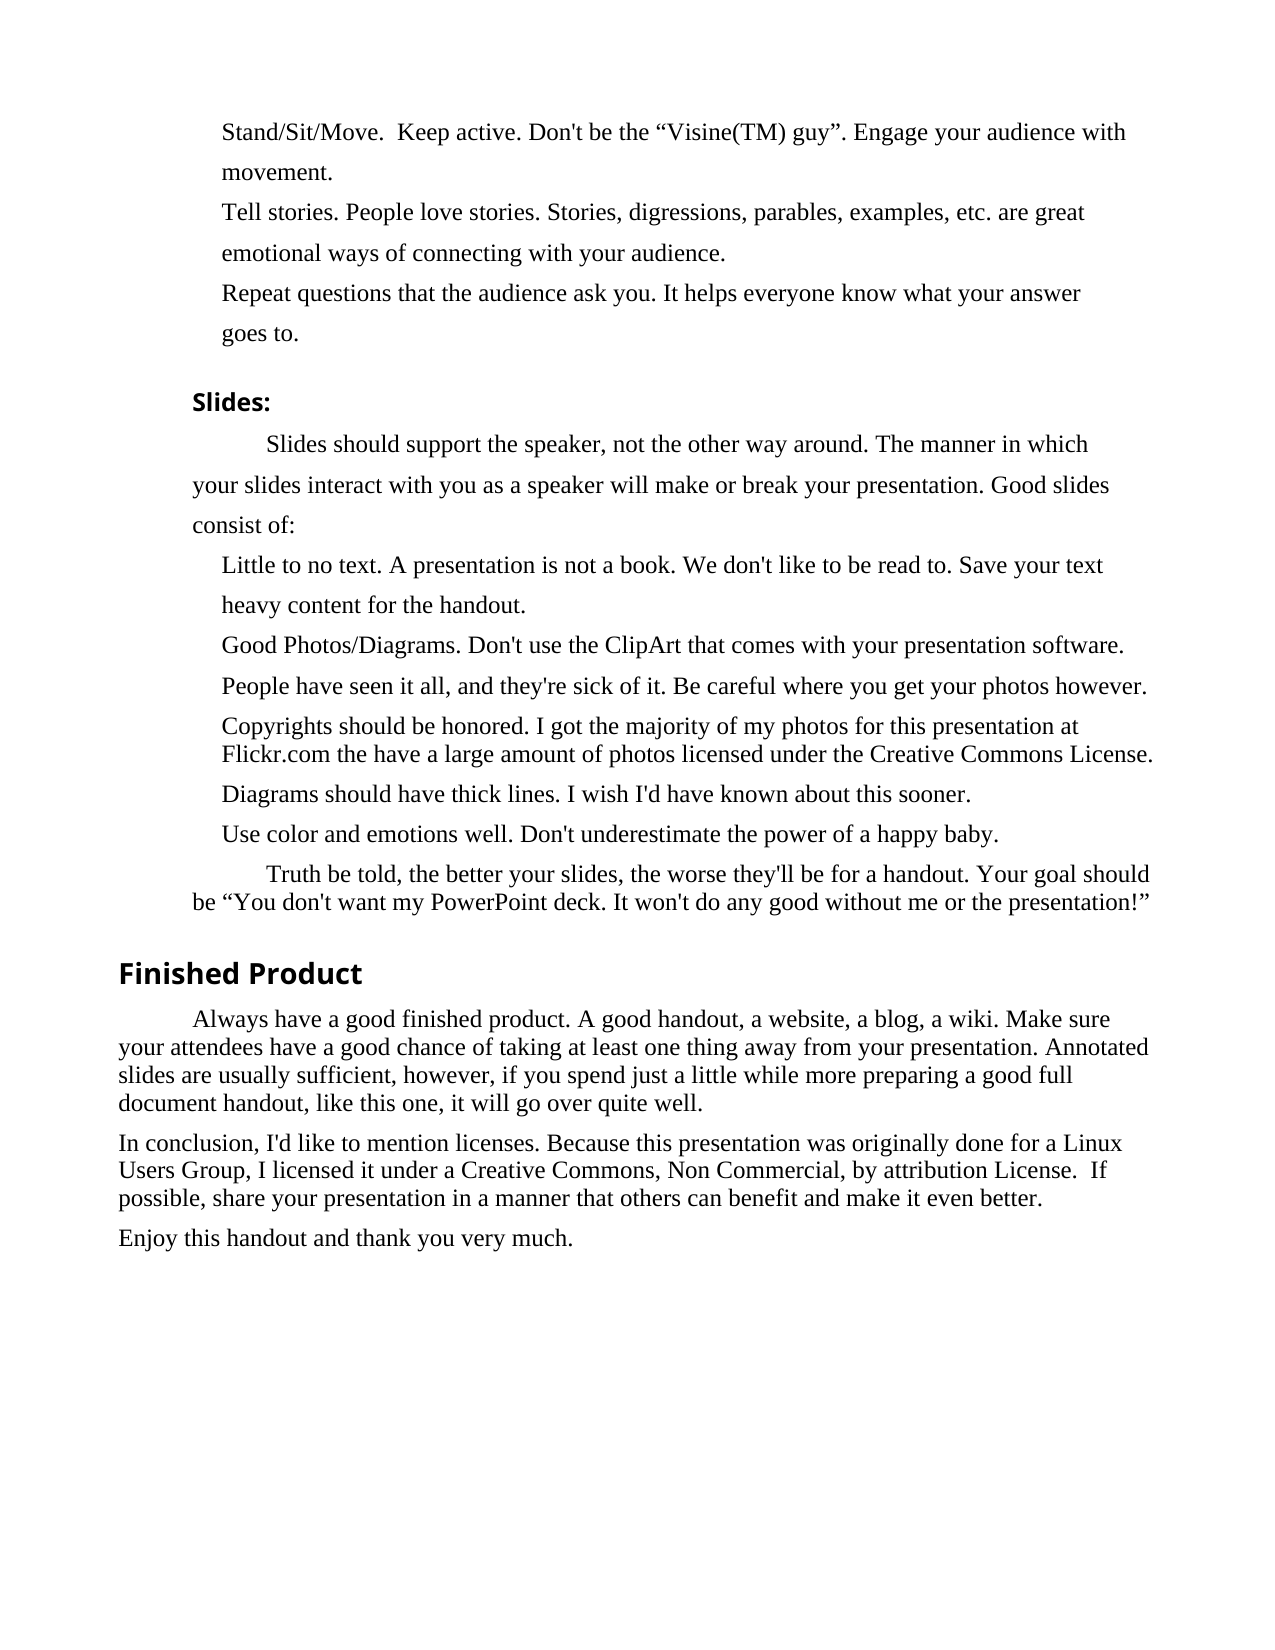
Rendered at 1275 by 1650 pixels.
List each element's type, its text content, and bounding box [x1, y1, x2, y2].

text consist of: [118, 511, 1157, 539]
subtitle Finished Product [118, 953, 1157, 993]
subtitle Slides: [118, 384, 1157, 418]
text Truth be told, the better your slides, the worse they'll be for a handout. Your goal should be “You don't want my PowerPoint deck. It won't do any good without me or the presentation!” [118, 860, 1157, 916]
text People have seen it all, and they're sick of it. Be careful where you get your photos however. [148, 672, 1157, 699]
text Tell stories. People love stories. Stories, digressions, parables, examples, etc. are great [148, 198, 1157, 226]
text Slides should support the speaker, not the other way around. The manner in which [118, 431, 1157, 458]
text Enjoy this handout and thank you very much. [118, 1224, 1157, 1252]
text Good Photos/Diagrams. Don't use the ClipArt that comes with your presentation software. [148, 632, 1157, 659]
text In conclusion, I'd like to mention licenses. Because this presentation was originally done for a Linux Users Group, I licensed it under a Creative Commons, Non Commercial, by attribution License. If possible, share your presentation in a manner that others can benefit and make it even better. [118, 1129, 1157, 1212]
text Stand/Sit/Move. Keep active. Don't be the “Visine(TM) guy”. Engage your audience with [148, 118, 1157, 146]
text heavy content for the handout. [148, 591, 1157, 619]
text emotional ways of connecting with your audience. [148, 239, 1157, 266]
text Copyrights should be honored. I got the majority of my photos for this presentation at Flickr.com the have a large amount of photos licensed under the Creative Commons License. [148, 712, 1157, 767]
text Diagrams should have thick lines. I wish I'd have known about this sooner. [148, 780, 1157, 808]
text your slides interact with you as a speaker will make or break your presentation. Good slides [118, 471, 1157, 498]
text Little to no text. A presentation is not a book. We don't like to be read to. Save your text [148, 551, 1157, 579]
text Repeat questions that the audience ask you. It helps everyone know what your answer [148, 279, 1157, 307]
text Always have a good finished product. A good handout, a website, a blog, a wiki. Make sure your attendees have a good chance of taking at least one thing away from your presentation. Annotated slides are usually sufficient, however, if you spend just a little while more preparing a good full document handout, like this one, it will go over quite well. [118, 1006, 1157, 1116]
text Use color and emotions well. Don't underestimate the power of a happy baby. [148, 820, 1157, 848]
text movement. [148, 158, 1157, 186]
text goes to. [148, 319, 1157, 347]
